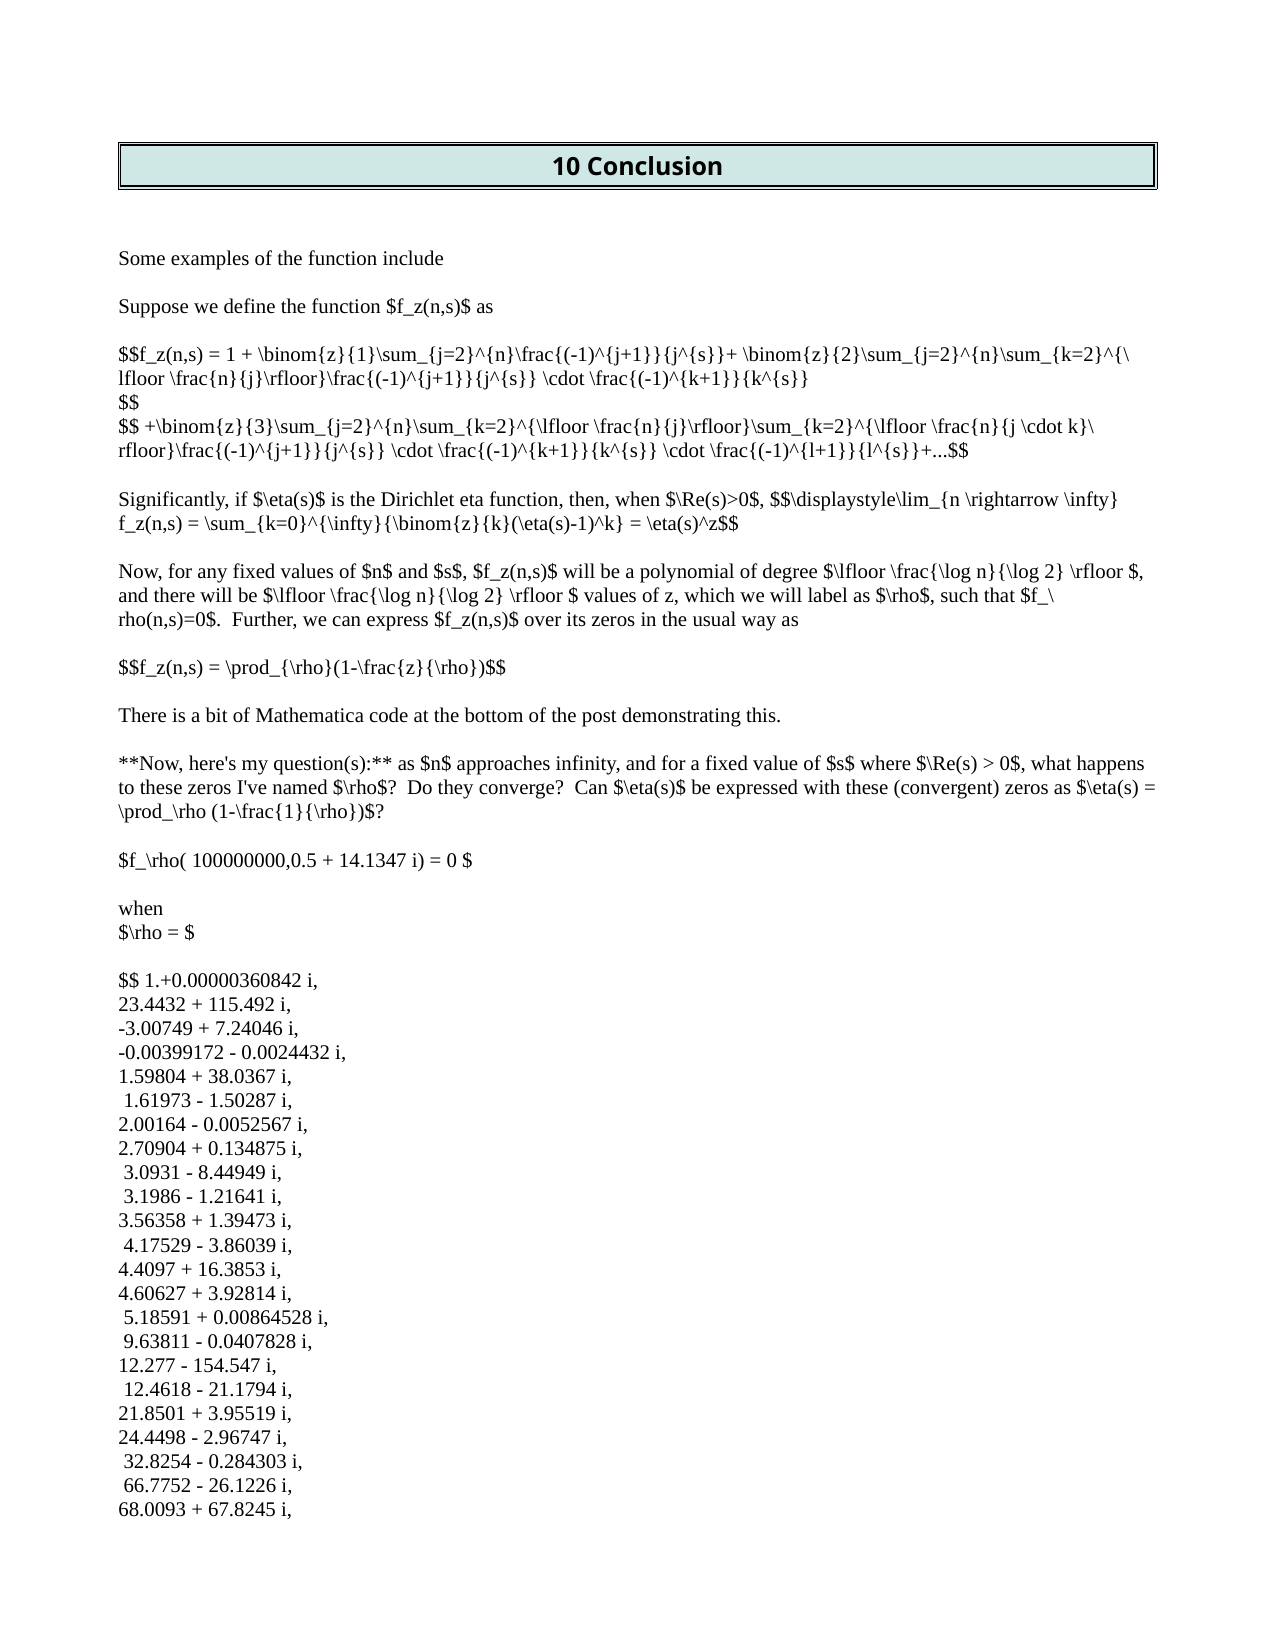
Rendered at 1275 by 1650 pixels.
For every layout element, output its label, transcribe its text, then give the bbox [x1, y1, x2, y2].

text 4.4097 + 16.3853 i, [118, 1257, 1157, 1281]
text $\rho = $ [118, 920, 1157, 944]
text 5.18591 + 0.00864528 i, [118, 1305, 1157, 1329]
text 4.60627 + 3.92814 i, [118, 1281, 1157, 1305]
text 9.63811 - 0.0407828 i, [118, 1329, 1157, 1353]
text $$ 1.+0.00000360842 i, [118, 968, 1157, 992]
text 21.8501 + 3.95519 i, [118, 1401, 1157, 1425]
text Now, for any fixed values of $n$ and $s$, $f_z(n,s)$ will be a polynomial of degree $\lfloor \frac{\log n}{\log 2} \rfloor $, and there will be $\lfloor \frac{\log n}{\log 2} \rfloor $ values of z, which we will label as $\rho$, such that $f_\rho(n,s)=0$. Further, we can express $f_z(n,s)$ over its zeros in the usual way as [118, 559, 1157, 631]
text 4.17529 - 3.86039 i, [118, 1232, 1157, 1257]
text $$f_z(n,s) = 1 + \binom{z}{1}\sum_{j=2}^{n}\frac{(-1)^{j+1}}{j^{s}}+ \binom{z}{2}\sum_{j=2}^{n}\sum_{k=2}^{\lfloor \frac{n}{j}\rfloor}\frac{(-1)^{j+1}}{j^{s}} \cdot \frac{(-1)^{k+1}}{k^{s}} [118, 342, 1157, 390]
text 12.277 - 154.547 i, [118, 1353, 1157, 1377]
text $$ +\binom{z}{3}\sum_{j=2}^{n}\sum_{k=2}^{\lfloor \frac{n}{j}\rfloor}\sum_{k=2}^{\lfloor \frac{n}{j \cdot k}\rfloor}\frac{(-1)^{j+1}}{j^{s}} \cdot \frac{(-1)^{k+1}}{k^{s}} \cdot \frac{(-1)^{l+1}}{l^{s}}+...$$ [118, 414, 1157, 462]
text 32.8254 - 0.284303 i, [118, 1449, 1157, 1473]
text 1.59804 + 38.0367 i, [118, 1064, 1157, 1088]
text 24.4498 - 2.96747 i, [118, 1425, 1157, 1449]
text 12.4618 - 21.1794 i, [118, 1377, 1157, 1401]
text 66.7752 - 26.1226 i, [118, 1473, 1157, 1497]
text 68.0093 + 67.8245 i, [118, 1497, 1157, 1521]
text $f_\rho( 100000000,0.5 + 14.1347 i) = 0 $ [118, 847, 1157, 872]
text 3.56358 + 1.39473 i, [118, 1208, 1157, 1232]
text 2.00164 - 0.0052567 i, [118, 1112, 1157, 1136]
text Some examples of the function include [118, 246, 1157, 270]
text **Now, here's my question(s):** as $n$ approaches infinity, and for a fixed value of $s$ where $\Re(s) > 0$, what happens to these zeros I've named $\rho$? Do they converge? Can $\eta(s)$ be expressed with these (convergent) zeros as $\eta(s) = \prod_\rho (1-\frac{1}{\rho})$? [118, 751, 1157, 823]
text $$f_z(n,s) = \prod_{\rho}(1-\frac{z}{\rho})$$ [118, 655, 1157, 679]
text -0.00399172 - 0.0024432 i, [118, 1040, 1157, 1064]
text Significantly, if $\eta(s)$ is the Dirichlet eta function, then, when $\Re(s)>0$, $$\displaystyle\lim_{n \rightarrow \infty} f_z(n,s) = \sum_{k=0}^{\infty}{\binom{z}{k}(\eta(s)-1)^k} = \eta(s)^z$$ [118, 487, 1157, 535]
text -3.00749 + 7.24046 i, [118, 1016, 1157, 1040]
text 3.1986 - 1.21641 i, [118, 1184, 1157, 1208]
text 23.4432 + 115.492 i, [118, 992, 1157, 1016]
text when [118, 896, 1157, 920]
text There is a bit of Mathematica code at the bottom of the post demonstrating this. [118, 703, 1157, 727]
text 1.61973 - 1.50287 i, [118, 1088, 1157, 1112]
text 3.0931 - 8.44949 i, [118, 1160, 1157, 1184]
text $$ [118, 390, 1157, 414]
text 2.70904 + 0.134875 i, [118, 1136, 1157, 1160]
text Suppose we define the function $f_z(n,s)$ as [118, 294, 1157, 318]
